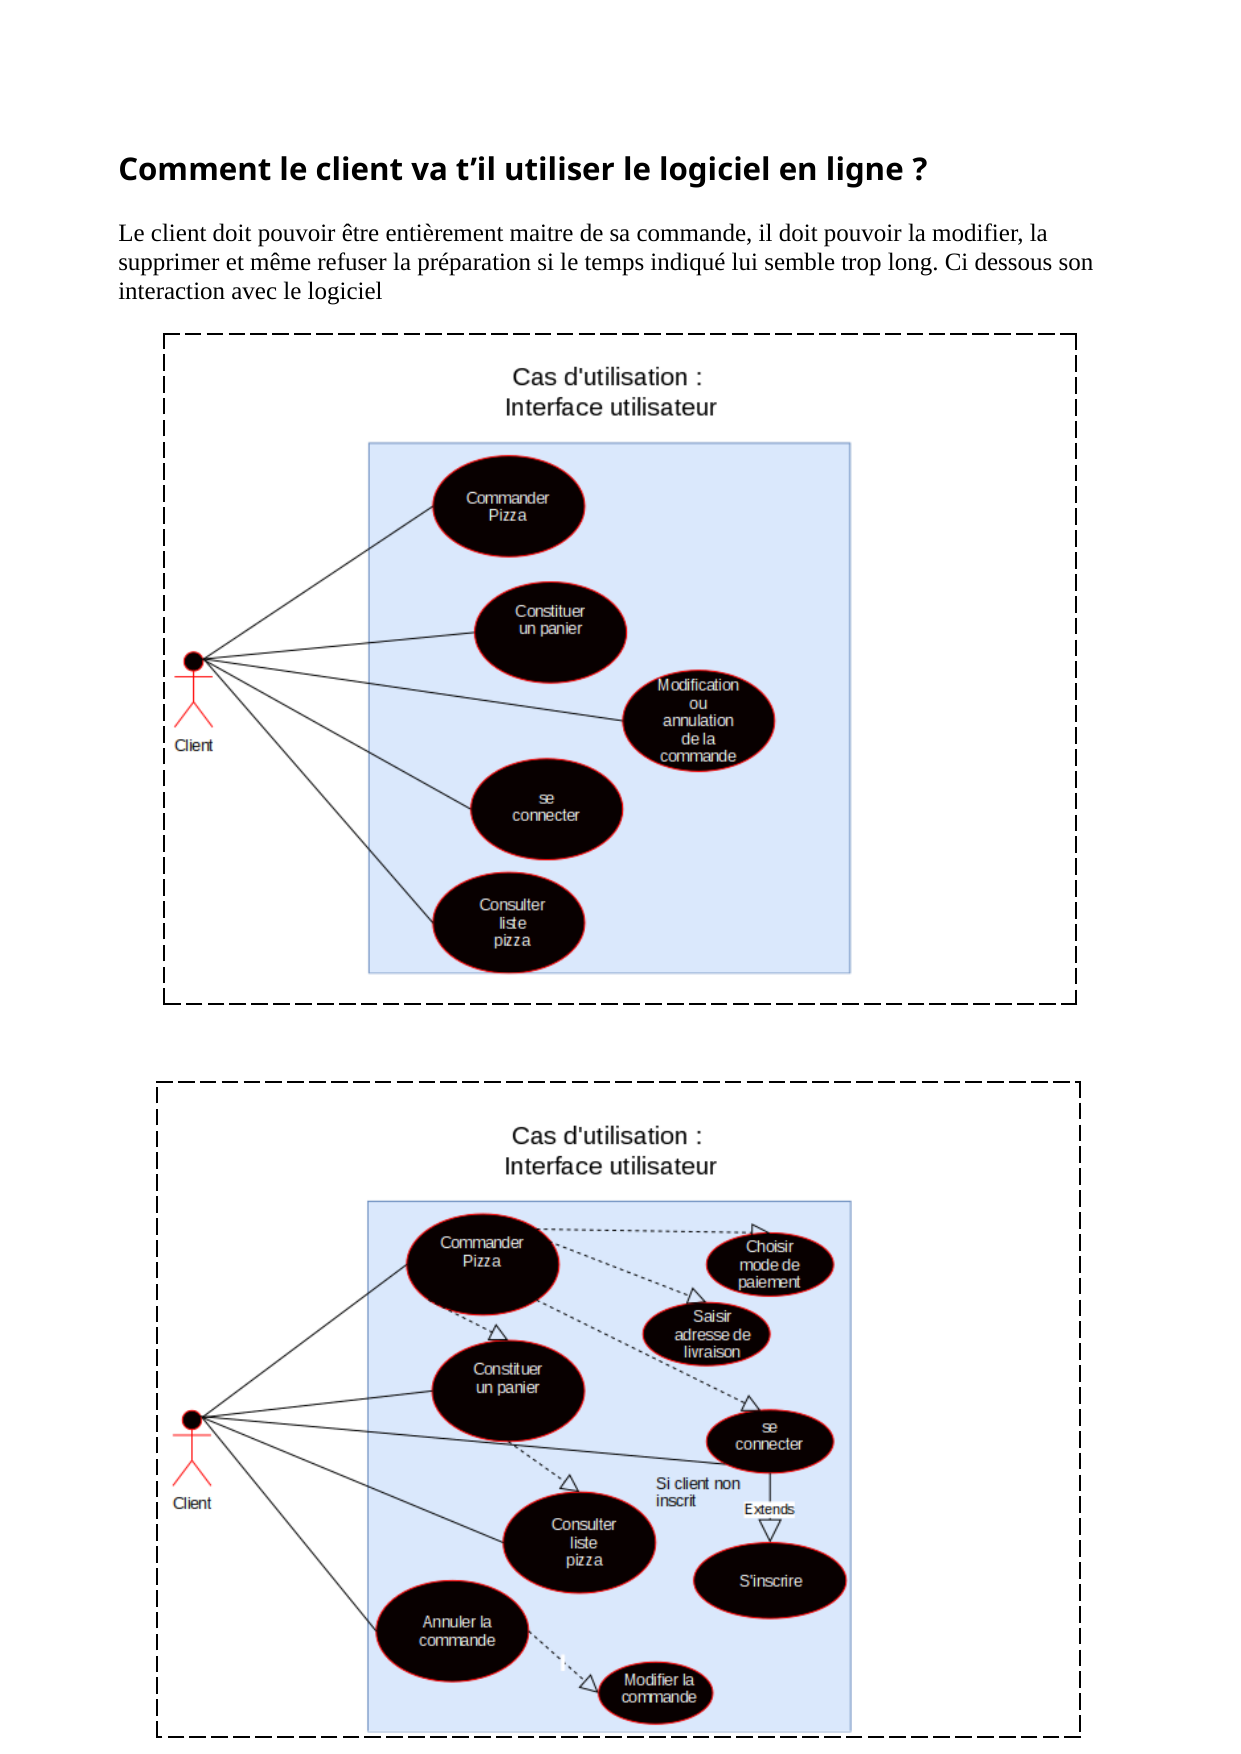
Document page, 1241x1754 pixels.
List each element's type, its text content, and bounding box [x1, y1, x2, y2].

text Le client doit pouvoir être entièrement maitre de sa commande, il doit pouvoir la modifier, la supprimer et même refuser la préparation si le temps indiqué lui semble trop long. Ci dessous son interaction avec le logiciel [118, 218, 1122, 304]
text Comment le client va t’il utiliser le logiciel en ligne ? [118, 147, 1122, 189]
